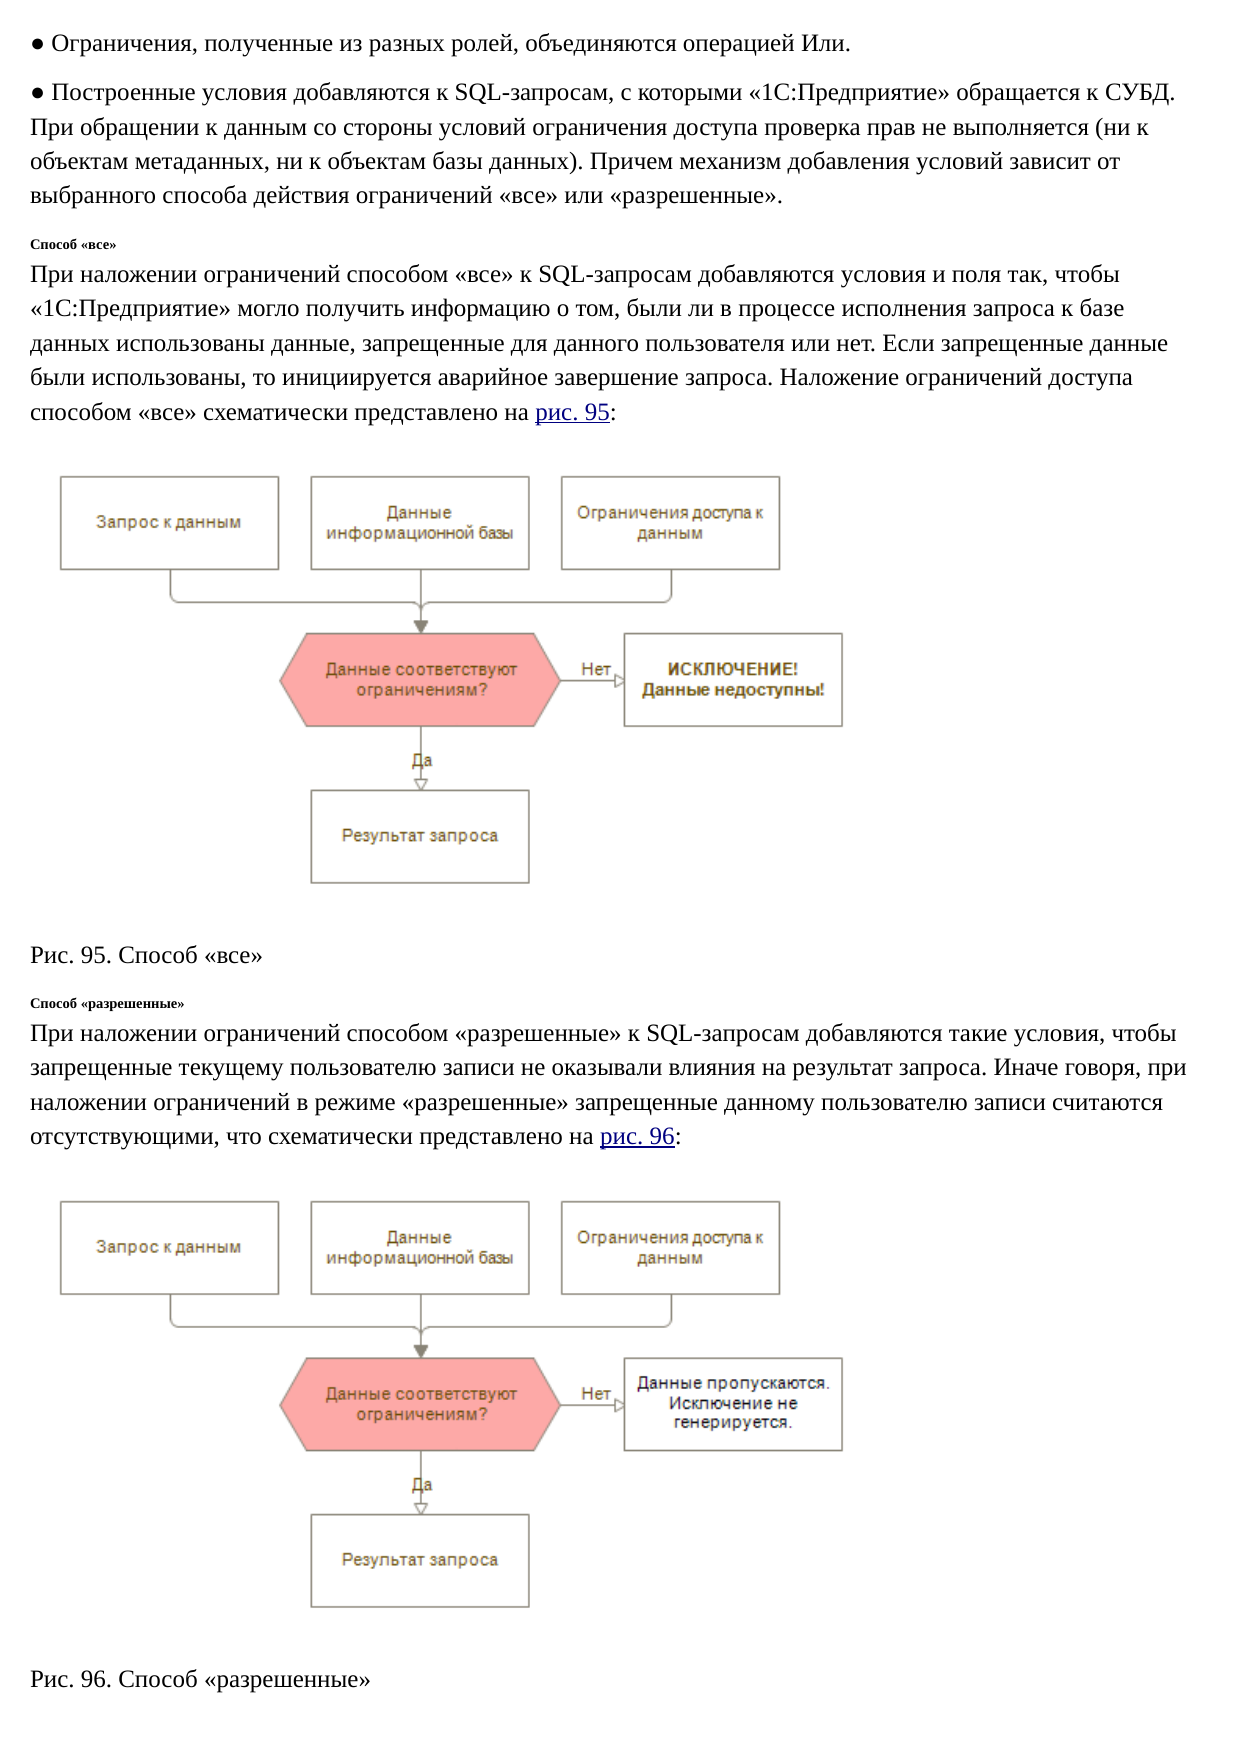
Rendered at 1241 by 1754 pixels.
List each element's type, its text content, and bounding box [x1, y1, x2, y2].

subtitle Способ «все» [30, 236, 1211, 253]
picture [29, 446, 875, 920]
text Рис. 96. Способ «разрешенные» [30, 1664, 1211, 1693]
text ● Ограничения, полученные из разных ролей, объединяются операцией Или. [30, 28, 1211, 57]
text При наложении ограничений способом «все» к SQL-запросам добавляются условия и поля так, чтобы «1С:Предприятие» могло получить информацию о том, были ли в процессе исполнения запроса к базе данных использованы данные, запрещенные для данного пользователя или нет. Если запрещенные данные были использованы, то инициируется аварийное завершение запроса. Наложение ограничений доступа способом «все» схематически представлено на рис. 95: [30, 259, 1211, 426]
text ● Построенные условия добавляются к SQL-запросам, с которыми «1С:Предприятие» обращается к СУБД. При обращении к данным со стороны условий ограничения доступа проверка прав не выполняется (ни к объектам метаданных, ни к объектам базы данных). Причем механизм добавления условий зависит от выбранного способа действия ограничений «все» или «разрешенные». [30, 77, 1211, 209]
subtitle Способ «разрешенные» [30, 995, 1211, 1012]
picture [29, 1170, 875, 1644]
text Рис. 95. Способ «все» [30, 940, 1211, 968]
text При наложении ограничений способом «разрешенные» к SQL-запросам добавляются такие условия, чтобы запрещенные текущему пользователю записи не оказывали влияния на результат запроса. Иначе говоря, при наложении ограничений в режиме «разрешенные» запрещенные данному пользователю записи считаются отсутствующими, что схематически представлено на рис. 96: [30, 1018, 1211, 1150]
